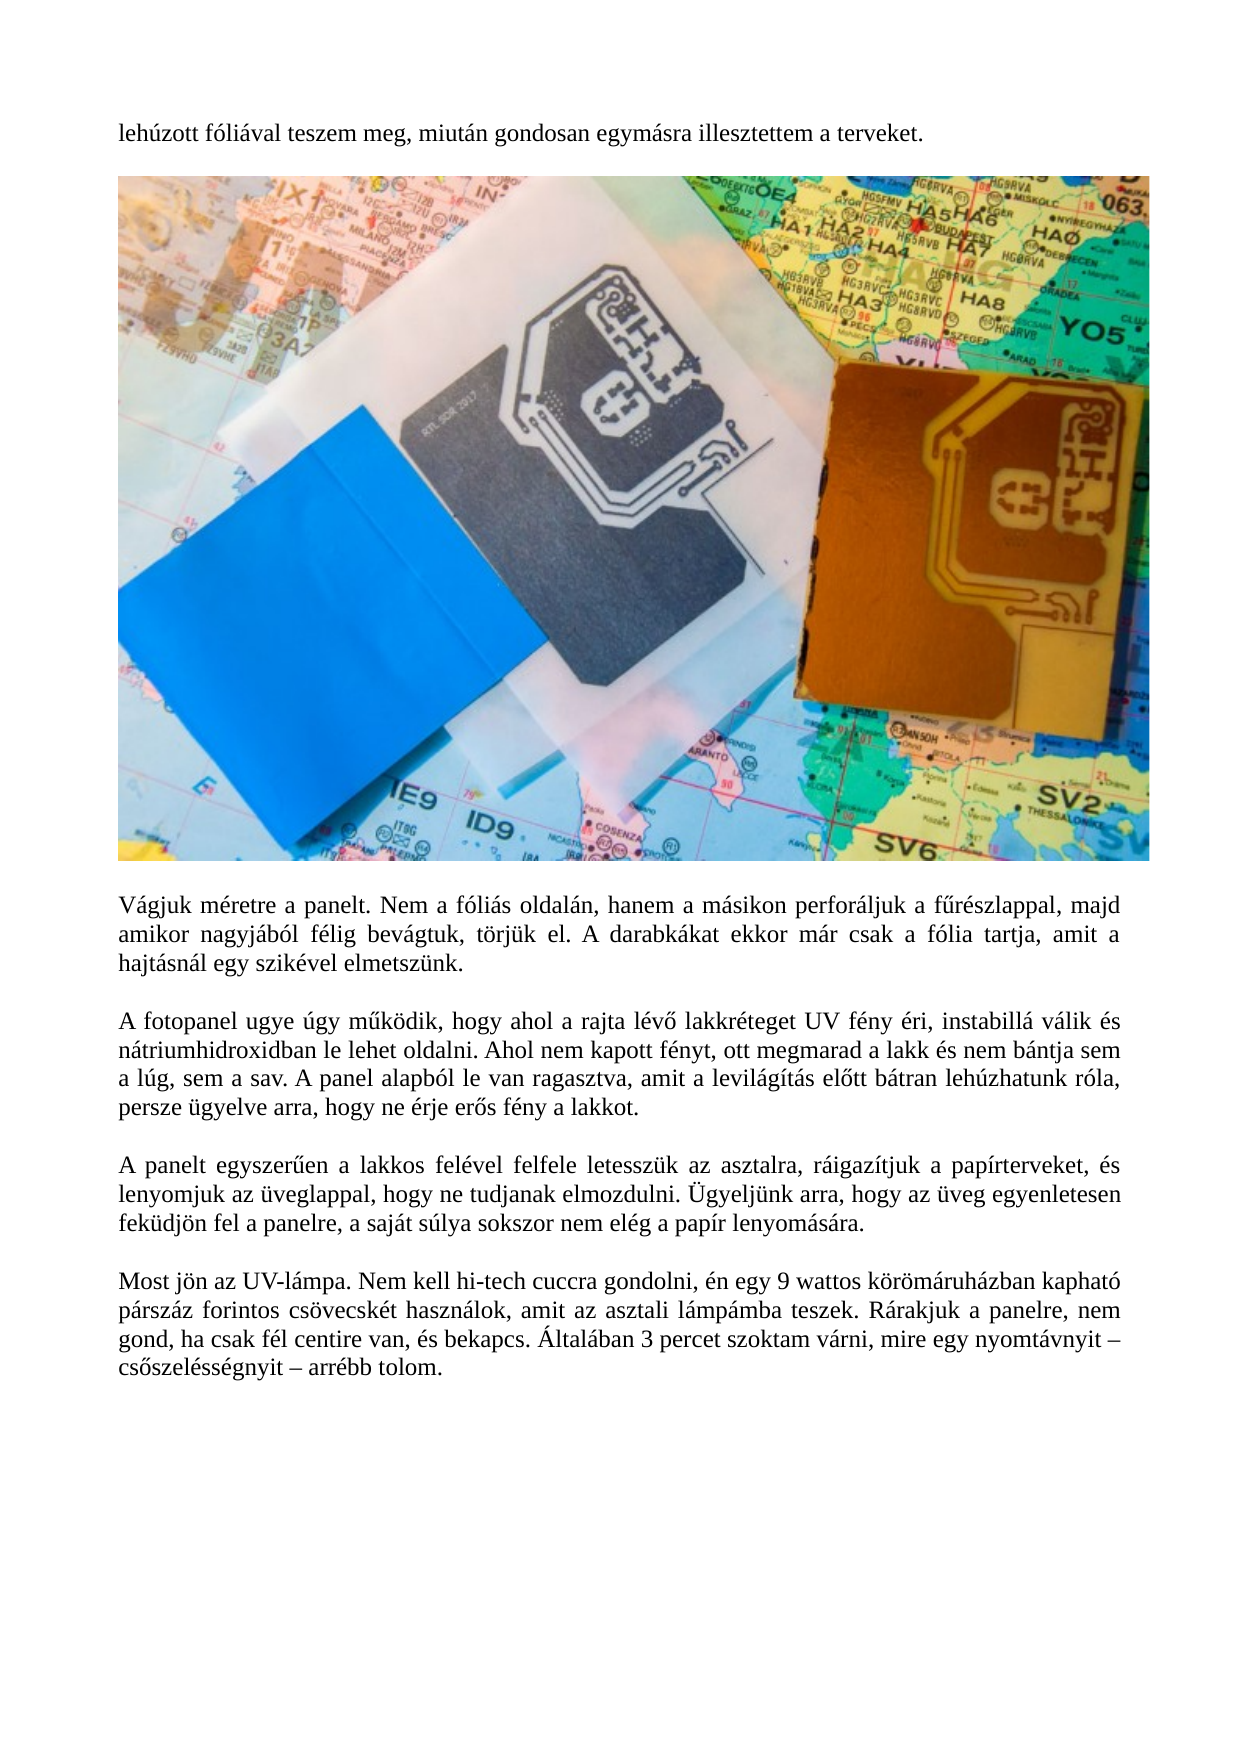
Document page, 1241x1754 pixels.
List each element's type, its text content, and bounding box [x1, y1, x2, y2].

text Most jön az UV-lámpa. Nem kell hi-tech cuccra gondolni, én egy 9 wattos körömáruházban kapható párszáz forintos csövecskét használok, amit az asztali lámpámba teszek. Rárakjuk a panelre, nem gond, ha csak fél centire van, és bekapcs. Általában 3 percet szoktam várni, mire egy nyomtávnyit – csőszelésségnyit – arrébb tolom. [118, 1266, 1122, 1381]
picture [118, 176, 1150, 861]
text lehúzott fóliával teszem meg, miután gondosan egymásra illesztettem a terveket. [118, 118, 1122, 147]
text Vágjuk méretre a panelt. Nem a fóliás oldalán, hanem a másikon perforáljuk a fűrészlappal, majd amikor nagyjából félig bevágtuk, törjük el. A darabkákat ekkor már csak a fólia tartja, amit a hajtásnál egy szikével elmetszünk. [118, 890, 1122, 976]
text A panelt egyszerűen a lakkos felével felfele letesszük az asztalra, ráigazítjuk a papírterveket, és lenyomjuk az üveglappal, hogy ne tudjanak elmozdulni. Ügyeljünk arra, hogy az üveg egyenletesen feküdjön fel a panelre, a saját súlya sokszor nem elég a papír lenyomására. [118, 1150, 1122, 1237]
text A fotopanel ugye úgy működik, hogy ahol a rajta lévő lakkréteget UV fény éri, instabillá válik és nátriumhidroxidban le lehet oldalni. Ahol nem kapott fényt, ott megmarad a lakk és nem bántja sem a lúg, sem a sav. A panel alapból le van ragasztva, amit a levilágítás előtt bátran lehúzhatunk róla, persze ügyelve arra, hogy ne érje erős fény a lakkot. [118, 1006, 1122, 1121]
